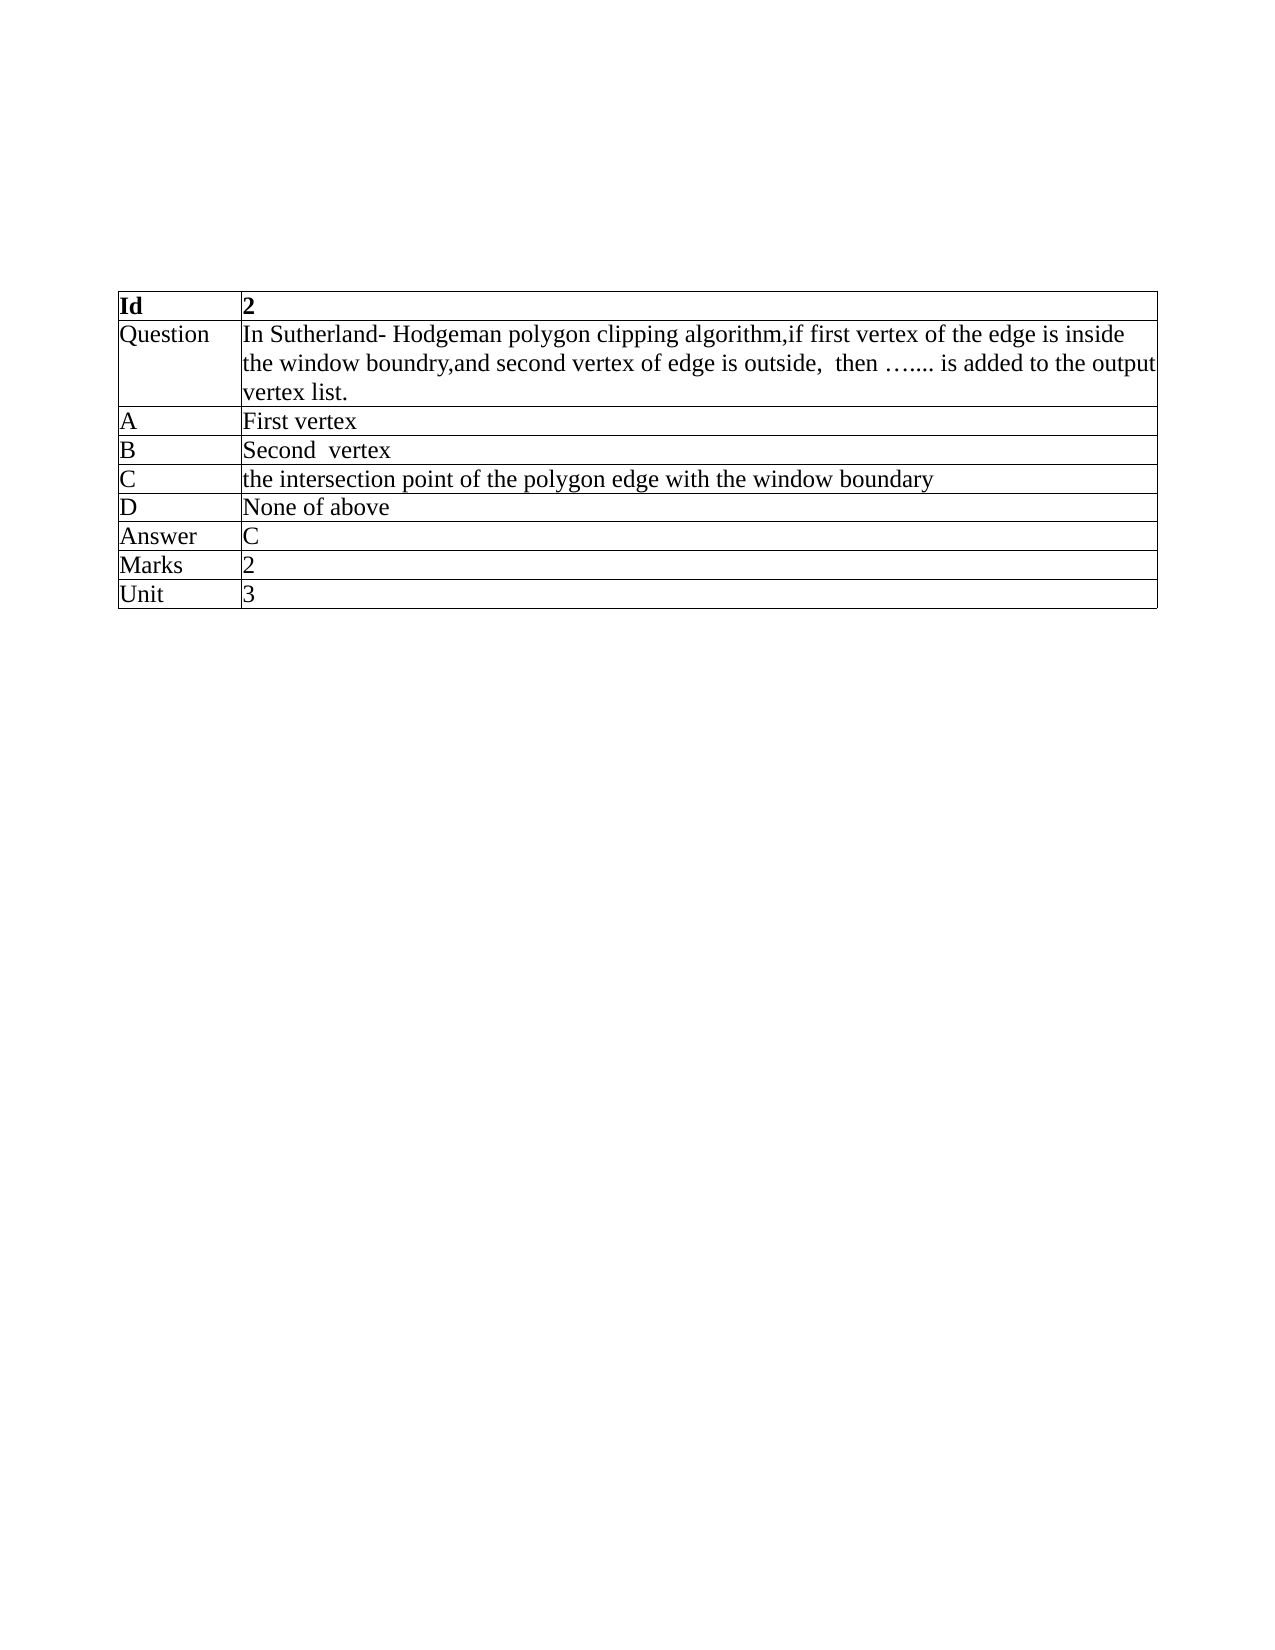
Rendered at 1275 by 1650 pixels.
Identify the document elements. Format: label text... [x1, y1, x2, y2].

table_cell the intersection point of the polygon edge with the window boundary [242, 465, 1157, 492]
table_cell C [242, 522, 1157, 550]
table_cell Question [119, 321, 241, 406]
table_cell Answer [119, 522, 241, 550]
table_header Id [119, 292, 241, 319]
table_cell Second vertex [242, 436, 1157, 463]
table_cell A [119, 407, 241, 435]
table_cell None of above [242, 494, 1157, 521]
table_cell Marks [119, 551, 241, 579]
table_header 2 [242, 292, 1157, 319]
table_cell 2 [242, 551, 1157, 579]
table_cell C [119, 465, 241, 492]
table_cell Unit [119, 580, 241, 608]
table_cell In Sutherland- Hodgeman polygon clipping algorithm,if first vertex of the edge is inside the window boundry,and second vertex of edge is outside, then ….... is added to the output vertex list. [242, 321, 1157, 406]
table_cell D [119, 494, 241, 521]
table_cell 3 [242, 580, 1157, 608]
table_cell B [119, 436, 241, 463]
table_cell First vertex [242, 407, 1157, 435]
